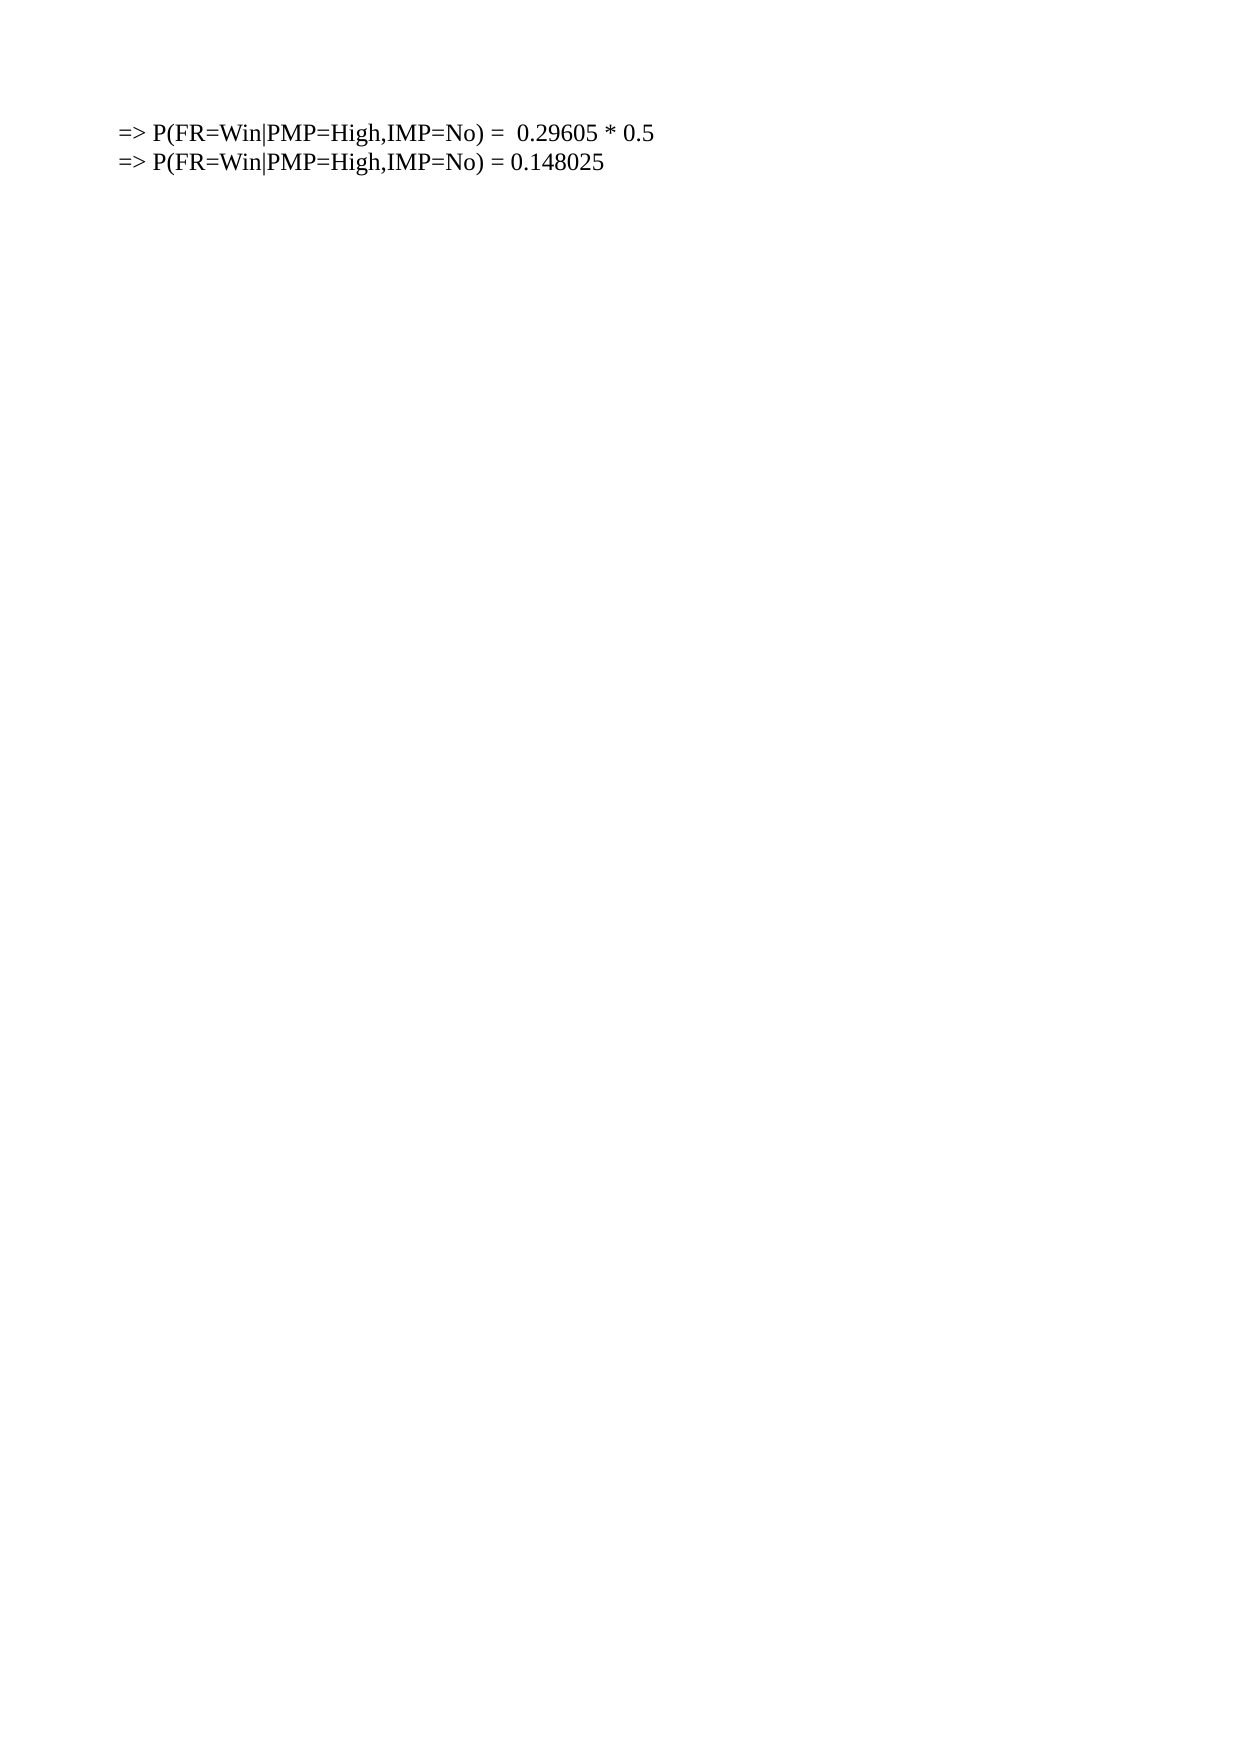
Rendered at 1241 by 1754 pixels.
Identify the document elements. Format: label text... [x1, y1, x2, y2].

text => P(FR=Win|PMP=High,IMP=No) = 0.29605 * 0.5 [118, 118, 1122, 147]
text => P(FR=Win|PMP=High,IMP=No) = 0.148025 [118, 147, 1122, 176]
